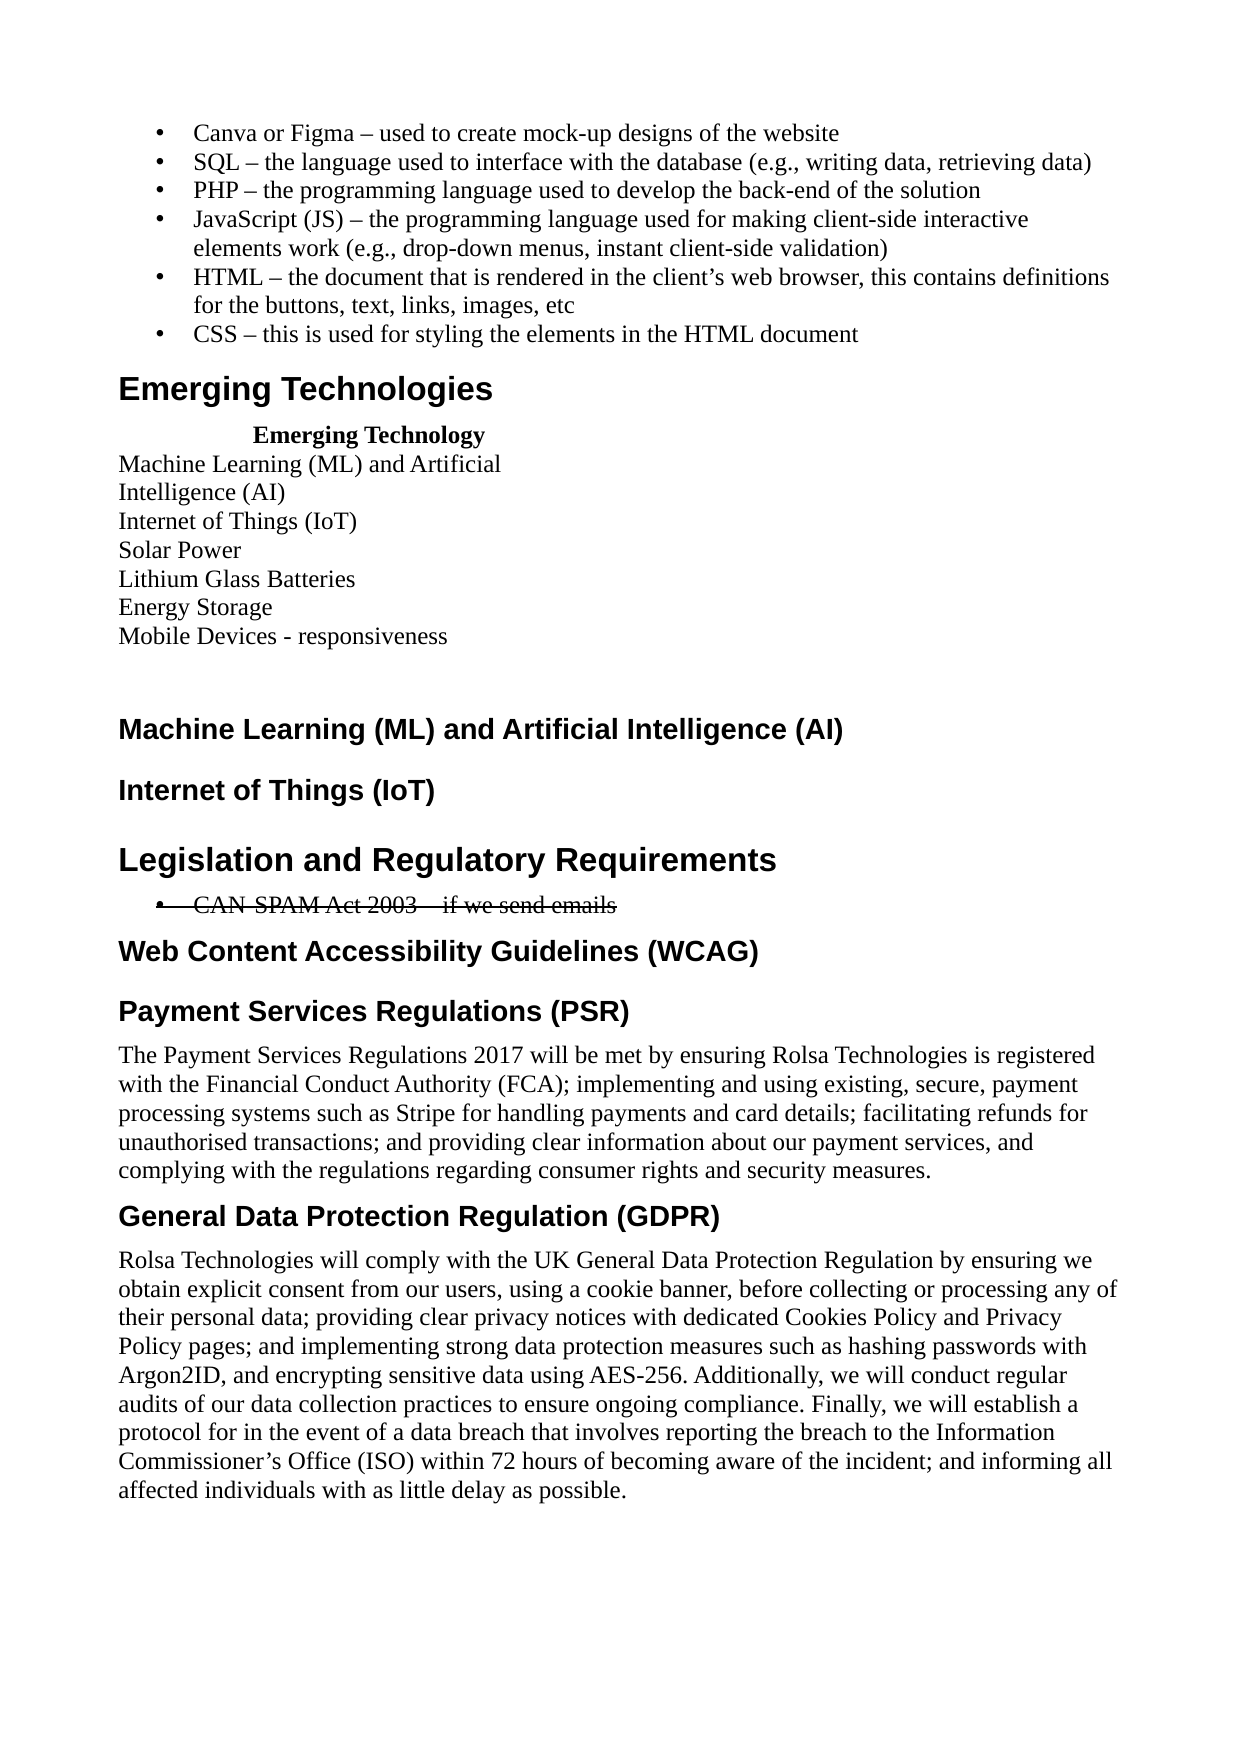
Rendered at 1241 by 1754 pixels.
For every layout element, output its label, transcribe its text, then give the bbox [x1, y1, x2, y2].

table_cell Lithium Glass Batteries [118, 564, 620, 592]
list HTML – the document that is rendered in the client’s web browser, this contains definitions for the buttons, text, links, images, etc [156, 262, 1122, 319]
subtitle Machine Learning (ML) and Artificial Intelligence (AI) [118, 712, 1122, 746]
table_cell Internet of Things (IoT) [118, 506, 620, 535]
subtitle Web Content Accessibility Guidelines (WCAG) [118, 934, 1122, 967]
table_header Emerging Technology [118, 420, 620, 449]
list PHP – the programming language used to develop the back-end of the solution [156, 176, 1122, 204]
list SQL – the language used to interface with the database (e.g., writing data, retrieving data) [156, 147, 1122, 176]
list JavaScript (JS) – the programming language used for making client-side interactive elements work (e.g., drop-down menus, instant client-side validation) [156, 204, 1122, 262]
list Canva or Figma – used to create mock-up designs of the website [156, 118, 1122, 147]
table_cell [620, 621, 1122, 650]
table_cell [620, 593, 1122, 621]
text The Payment Services Regulations 2017 will be met by ensuring Rolsa Technologies is registered with the Financial Conduct Authority (FCA); implementing and using existing, secure, payment processing systems such as Stripe for handling payments and card details; facilitating refunds for unauthorised transactions; and providing clear information about our payment services, and complying with the regulations regarding consumer rights and security measures. [118, 1041, 1122, 1184]
subtitle Emerging Technologies [118, 369, 1122, 407]
table_cell [620, 506, 1122, 535]
table_header [620, 420, 1122, 449]
list CAN-SPAM Act 2003 – if we send emails [156, 891, 1122, 919]
subtitle Payment Services Regulations (PSR) [118, 994, 1122, 1028]
table_cell [620, 449, 1122, 506]
table_cell Mobile Devices - responsiveness [118, 621, 620, 650]
table_cell [620, 564, 1122, 592]
subtitle General Data Protection Regulation (GDPR) [118, 1199, 1122, 1232]
table_cell Solar Power [118, 535, 620, 564]
list CSS – this is used for styling the elements in the HTML document [156, 319, 1122, 348]
table_cell Machine Learning (ML) and Artificial Intelligence (AI) [118, 449, 620, 506]
subtitle Internet of Things (IoT) [118, 773, 1122, 806]
table_cell Energy Storage [118, 593, 620, 621]
subtitle Legislation and Regulatory Requirements [118, 839, 1122, 878]
text Rolsa Technologies will comply with the UK General Data Protection Regulation by ensuring we obtain explicit consent from our users, using a cookie banner, before collecting or processing any of their personal data; providing clear privacy notices with dedicated Cookies Policy and Privacy Policy pages; and implementing strong data protection measures such as hashing passwords with Argon2ID, and encrypting sensitive data using AES-256. Additionally, we will conduct regular audits of our data collection practices to ensure ongoing compliance. Finally, we will establish a protocol for in the event of a data breach that involves reporting the breach to the Information Commissioner’s Office (ISO) within 72 hours of becoming aware of the incident; and informing all affected individuals with as little delay as possible. [118, 1245, 1122, 1504]
table_cell [620, 535, 1122, 564]
